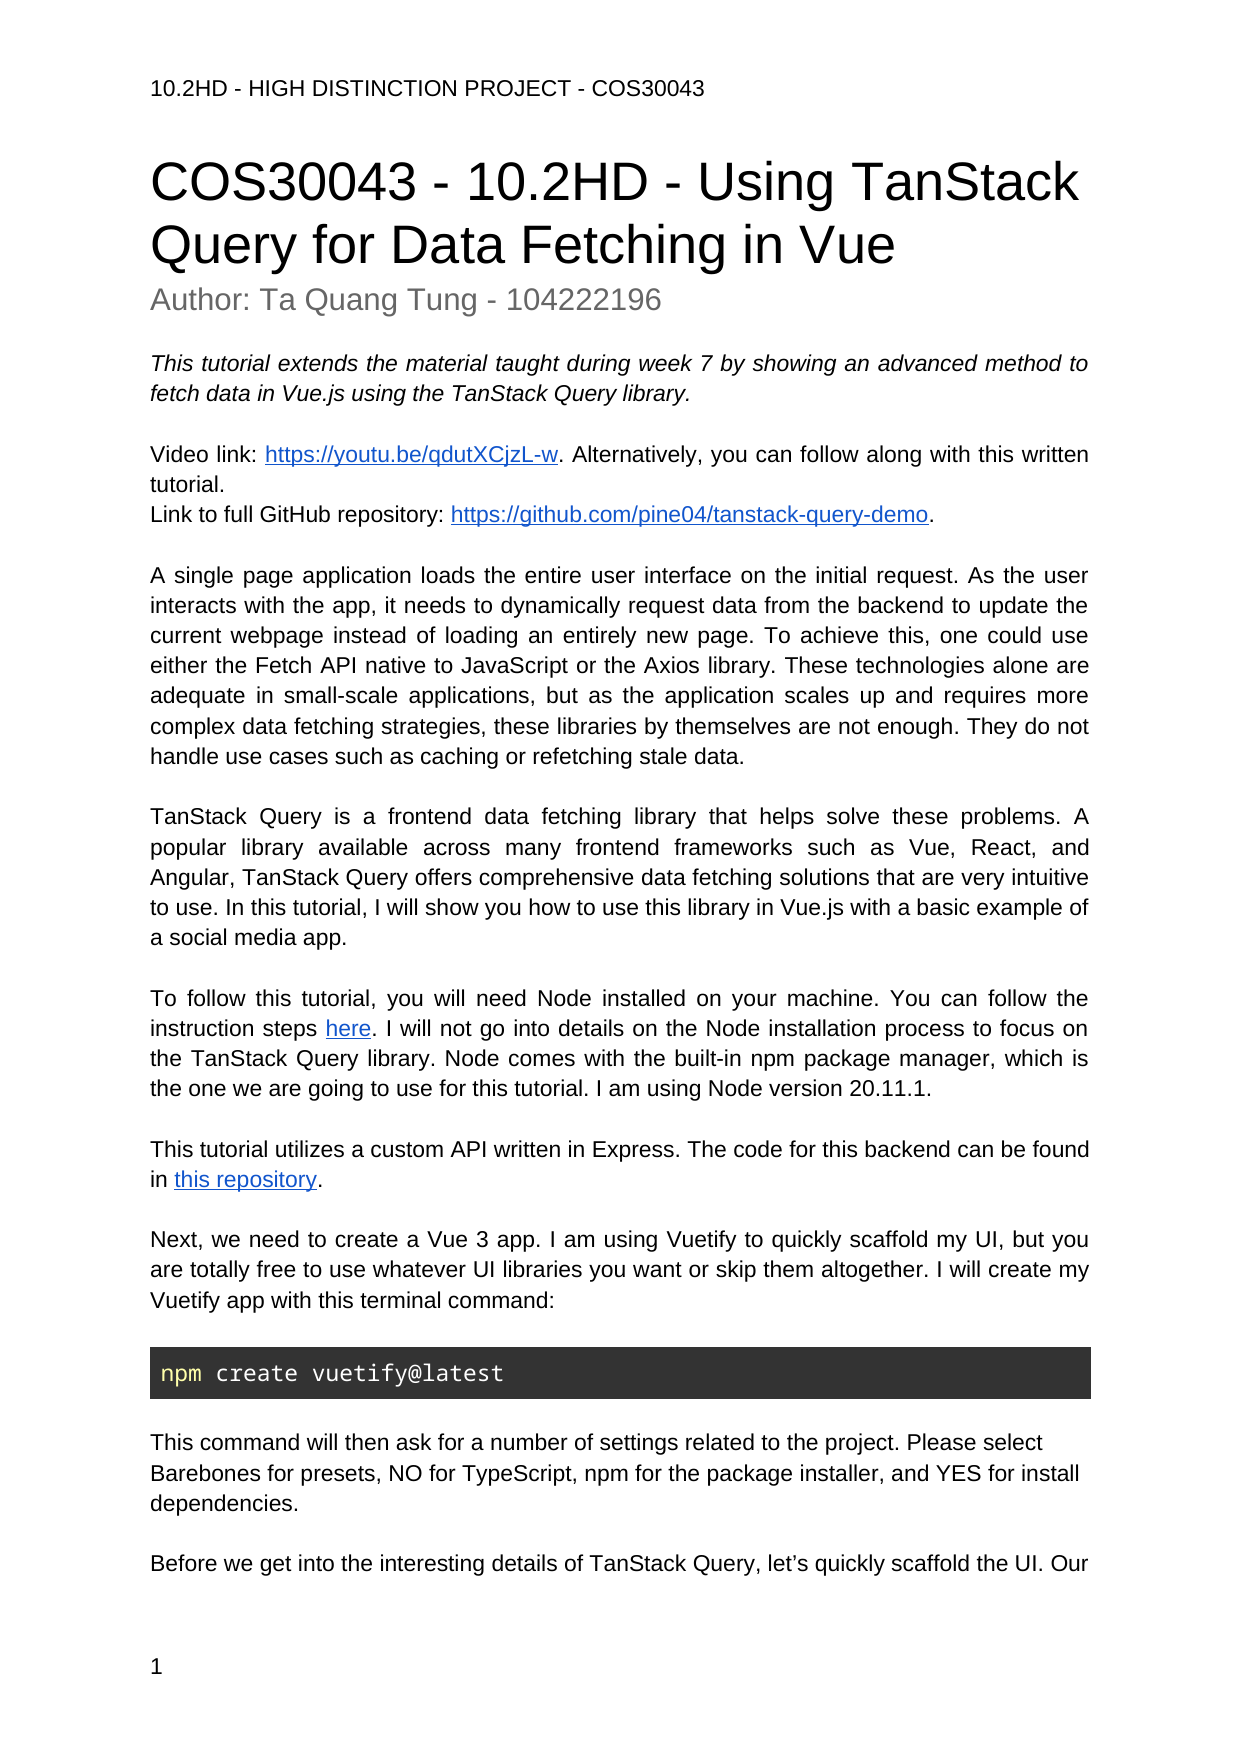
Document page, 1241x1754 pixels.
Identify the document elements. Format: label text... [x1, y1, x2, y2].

text Link to full GitHub repository: https://github.com/pine04/tanstack-query-demo. [150, 501, 1090, 527]
title COS30043 - 10.2HD - Using TanStack Query for Data Fetching in Vue [150, 150, 1090, 274]
text Video link: https://youtu.be/qdutXCjzL-w. Alternatively, you can follow along with this written tutorial. [150, 441, 1090, 497]
text Next, we need to create a Vue 3 app. I am using Vuetify to quickly scaffold my UI, but you are totally free to use whatever UI libraries you want or skip them altogether. I will create my Vuetify app with this terminal command: [150, 1226, 1090, 1313]
text To follow this tutorial, you will need Node installed on your machine. You can follow the instruction steps here. I will not go into details on the Node installation process to focus on the TanStack Query library. Node comes with the built-in npm package manager, which is the one we are going to use for this tutorial. I am using Node version 20.11.1. [150, 984, 1090, 1101]
text This tutorial utilizes a custom API written in Express. The code for this backend can be found in this repository. [150, 1136, 1090, 1192]
text This tutorial extends the material taught during week 7 by showing an advanced method to fetch data in Vue.js using the TanStack Query library. [150, 350, 1090, 407]
table_header npm create vuetify@latest [150, 1347, 1091, 1399]
text A single page application loads the entire user interface on the initial request. As the user interacts with the app, it needs to dynamically request data from the backend to update the current webpage instead of loading an entirely new page. To achieve this, one could use either the Fetch API native to JavaScript or the Axios library. These technologies alone are adequate in small-scale applications, but as the application scales up and requires more complex data fetching strategies, these libraries by themselves are not enough. They do not handle use cases such as caching or refetching stale data. [150, 562, 1090, 769]
text Before we get into the interesting details of TanStack Query, let’s quickly scaffold the UI. Our [150, 1550, 1090, 1576]
subtitle Author: Ta Quang Tung - 104222196 [150, 281, 1090, 317]
text This command will then ask for a number of settings related to the project. Please select Barebones for presets, NO for TypeScript, npm for the package installer, and YES for install dependencies. [150, 1429, 1090, 1516]
text TanStack Query is a frontend data fetching library that helps solve these problems. A popular library available across many frontend frameworks such as Vue, React, and Angular, TanStack Query offers comprehensive data fetching solutions that are very intuitive to use. In this tutorial, I will show you how to use this library in Vue.js with a basic example of a social media app. [150, 803, 1090, 950]
